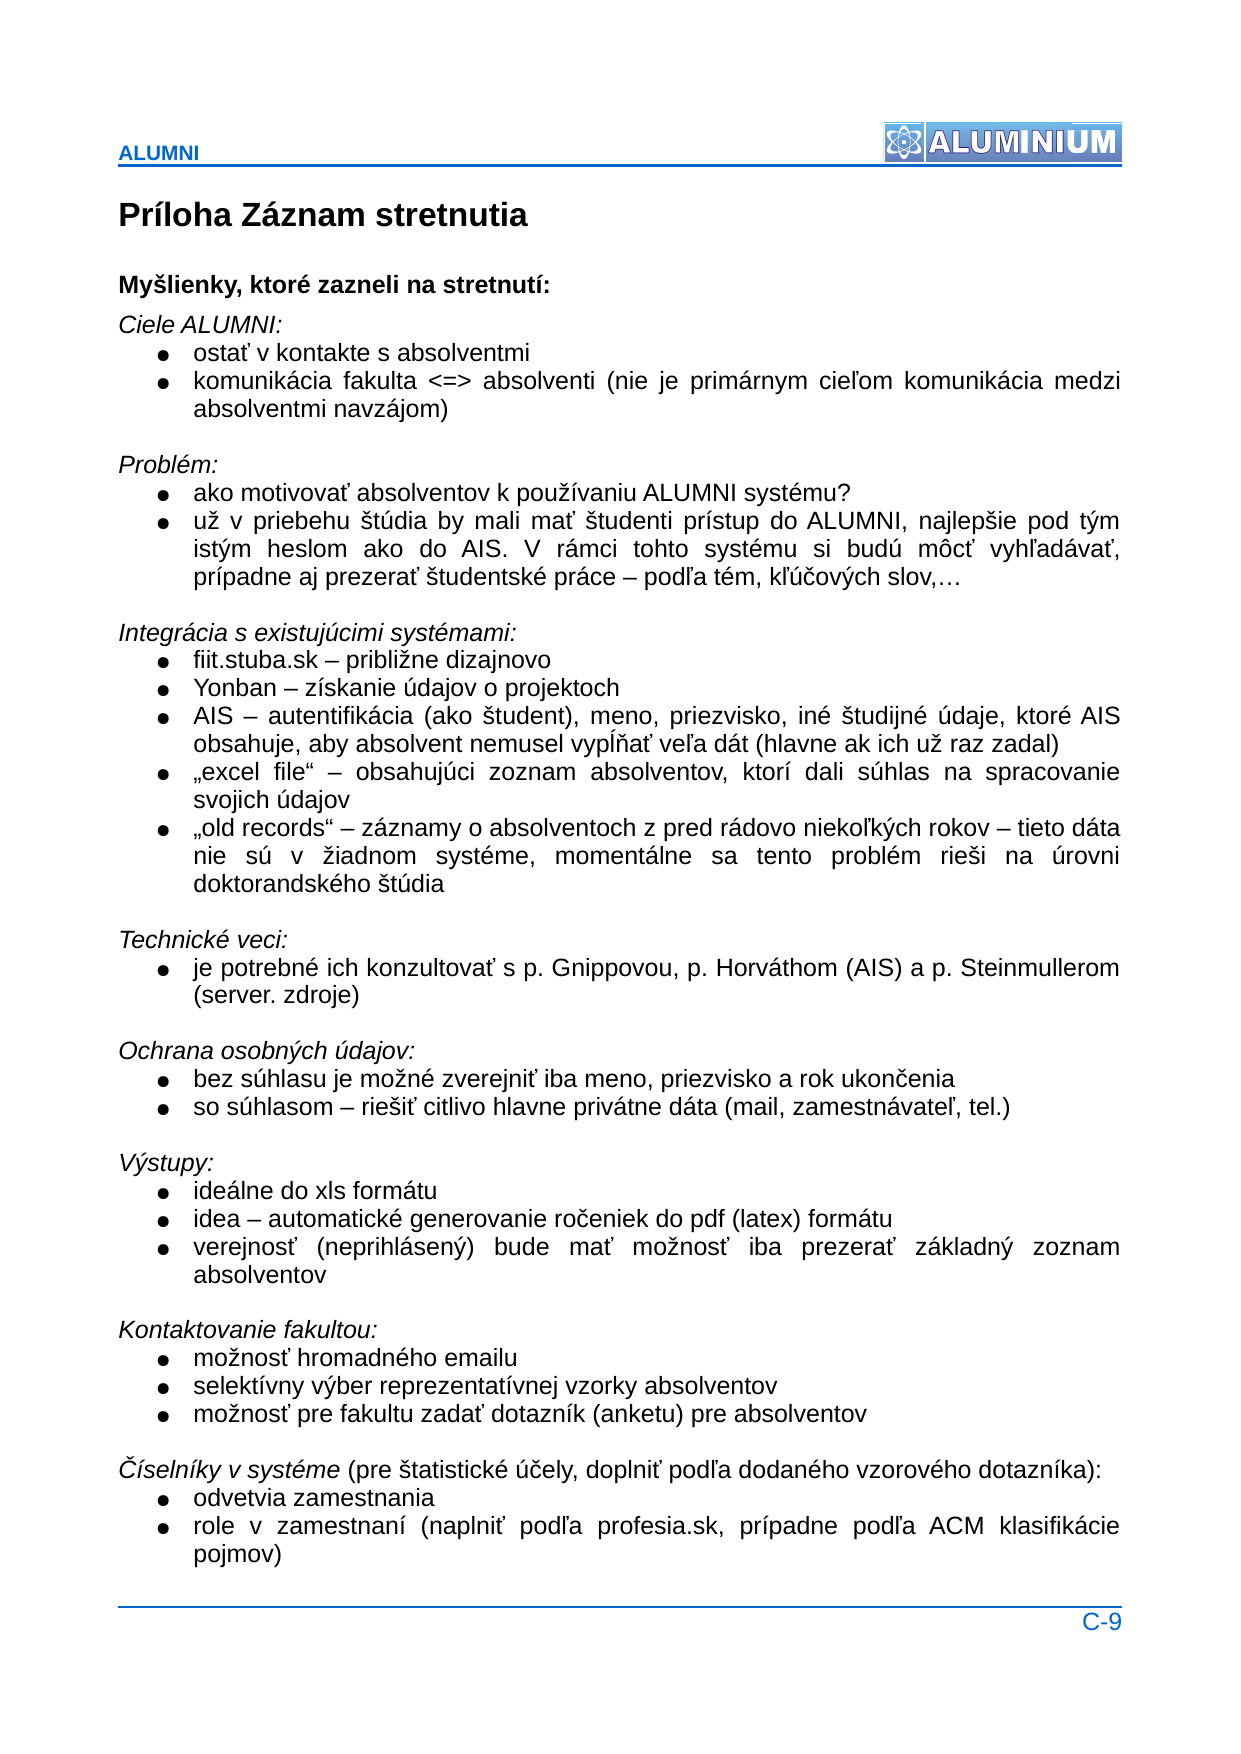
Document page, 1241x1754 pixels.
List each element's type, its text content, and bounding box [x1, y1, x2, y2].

text Ciele ALUMNI: [118, 311, 1122, 339]
list možnosť hromadného emailu [156, 1344, 1122, 1372]
text Integrácia s existujúcimi systémami: [118, 618, 1122, 646]
list verejnosť (neprihlásený) bude mať možnosť iba prezerať základný zoznam absolventov [156, 1233, 1122, 1288]
text Výstupy: [118, 1149, 1122, 1177]
list ako motivovať absolventov k používaniu ALUMNI systému? [156, 479, 1122, 507]
list role v zamestnaní (naplniť podľa profesia.sk, prípadne podľa ACM klasifikácie pojmov) [156, 1512, 1122, 1568]
text Myšlienky, ktoré zazneli na stretnutí: [118, 271, 1122, 299]
list ideálne do xls formátu [156, 1177, 1122, 1205]
list bez súhlasu je možné zverejniť iba meno, priezvisko a rok ukončenia [156, 1065, 1122, 1093]
list je potrebné ich konzultovať s p. Gnippovou, p. Horváthom (AIS) a p. Steinmullerom (server. zdroje) [156, 953, 1122, 1009]
list ostať v kontakte s absolventmi [156, 339, 1122, 367]
list AIS – autentifikácia (ako študent), meno, priezvisko, iné študijné údaje, ktoré AIS obsahuje, aby absolvent nemusel vypĺňať veľa dát (hlavne ak ich už raz zadal) [156, 702, 1122, 758]
list odvetvia zamestnania [156, 1484, 1122, 1512]
text Kontaktovanie fakultou: [118, 1316, 1122, 1344]
text Technické veci: [118, 926, 1122, 953]
list fiit.stuba.sk – približne dizajnovo [156, 646, 1122, 674]
list „excel file“ – obsahujúci zoznam absolventov, ktorí dali súhlas na spracovanie svojich údajov [156, 758, 1122, 814]
text Ochrana osobných údajov: [118, 1037, 1122, 1065]
list možnosť pre fakultu zadať dotazník (anketu) pre absolventov [156, 1400, 1122, 1428]
list Yonban – získanie údajov o projektoch [156, 674, 1122, 702]
list už v priebehu štúdia by mali mať študenti prístup do ALUMNI, najlepšie pod tým istým heslom ako do AIS. V rámci tohto systému si budú môcť vyhľadávať, prípadne aj prezerať študentské práce – podľa tém, kľúčových slov,… [156, 507, 1122, 591]
list so súhlasom – riešiť citlivo hlavne privátne dáta (mail, zamestnávateľ, tel.) [156, 1093, 1122, 1121]
list „old records“ – záznamy o absolventoch z pred rádovo niekoľkých rokov – tieto dáta nie sú v žiadnom systéme, momentálne sa tento problém rieši na úrovni doktorandského štúdia [156, 814, 1122, 898]
text Číselníky v systéme (pre štatistické účely, doplniť podľa dodaného vzorového dotazníka): [118, 1456, 1122, 1484]
list idea – automatické generovanie ročeniek do pdf (latex) formátu [156, 1205, 1122, 1233]
text Problém: [118, 451, 1122, 479]
subtitle Príloha Záznam stretnutia [118, 196, 1122, 233]
list komunikácia fakulta <=> absolventi (nie je primárnym cieľom komunikácia medzi absolventmi navzájom) [156, 367, 1122, 423]
list selektívny výber reprezentatívnej vzorky absolventov [156, 1372, 1122, 1400]
